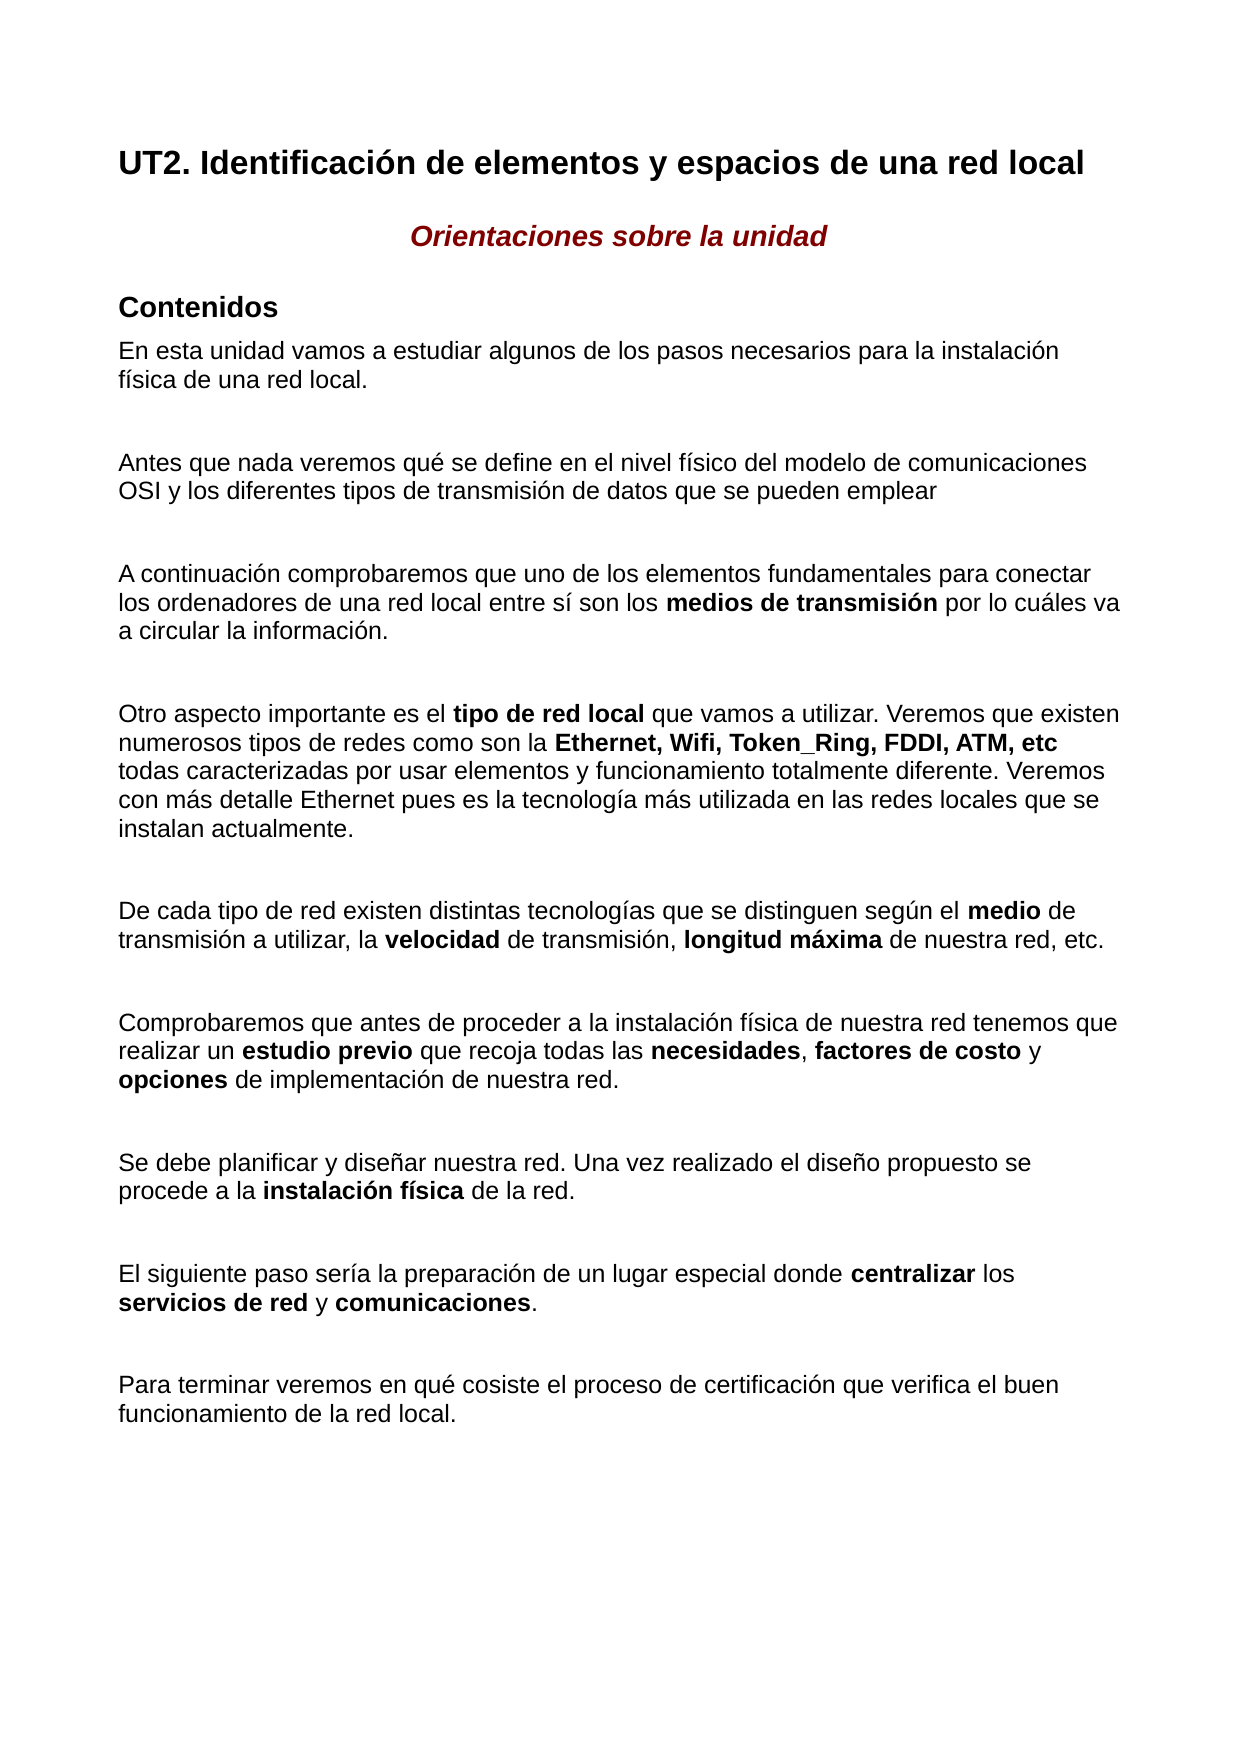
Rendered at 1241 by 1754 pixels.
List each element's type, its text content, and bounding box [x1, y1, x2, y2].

text A continuación comprobaremos que uno de los elementos fundamentales para conectar los ordenadores de una red local entre sí son los medios de transmisión por lo cuáles va a circular la información. [118, 559, 1122, 645]
text De cada tipo de red existen distintas tecnologías que se distinguen según el medio de transmisión a utilizar, la velocidad de transmisión, longitud máxima de nuestra red, etc. [118, 896, 1122, 954]
subtitle Orientaciones sobre la unidad [118, 219, 1122, 253]
text Comprobaremos que antes de proceder a la instalación física de nuestra red tenemos que realizar un estudio previo que recoja todas las necesidades, factores de costo y opciones de implementación de nuestra red. [118, 1008, 1122, 1094]
text Se debe planificar y diseñar nuestra red. Una vez realizado el diseño propuesto se procede a la instalación física de la red. [118, 1148, 1122, 1205]
text Para terminar veremos en qué cosiste el proceso de certificación que verifica el buen funcionamiento de la red local. [118, 1370, 1122, 1428]
subtitle UT2. Identificación de elementos y espacios de una red local [118, 143, 1122, 182]
text En esta unidad vamos a estudiar algunos de los pasos necesarios para la instalación física de una red local. [118, 336, 1122, 394]
text Otro aspecto importante es el tipo de red local que vamos a utilizar. Veremos que existen numerosos tipos de redes como son la Ethernet, Wifi, Token_Ring, FDDI, ATM, etc todas caracterizadas por usar elementos y funcionamiento totalmente diferente. Veremos con más detalle Ethernet pues es la tecnología más utilizada en las redes locales que se instalan actualmente. [118, 699, 1122, 843]
text El siguiente paso sería la preparación de un lugar especial donde centralizar los servicios de red y comunicaciones. [118, 1259, 1122, 1316]
text Antes que nada veremos qué se define en el nivel físico del modelo de comunicaciones OSI y los diferentes tipos de transmisión de datos que se pueden emplear [118, 448, 1122, 505]
subtitle Contenidos [118, 290, 1122, 324]
